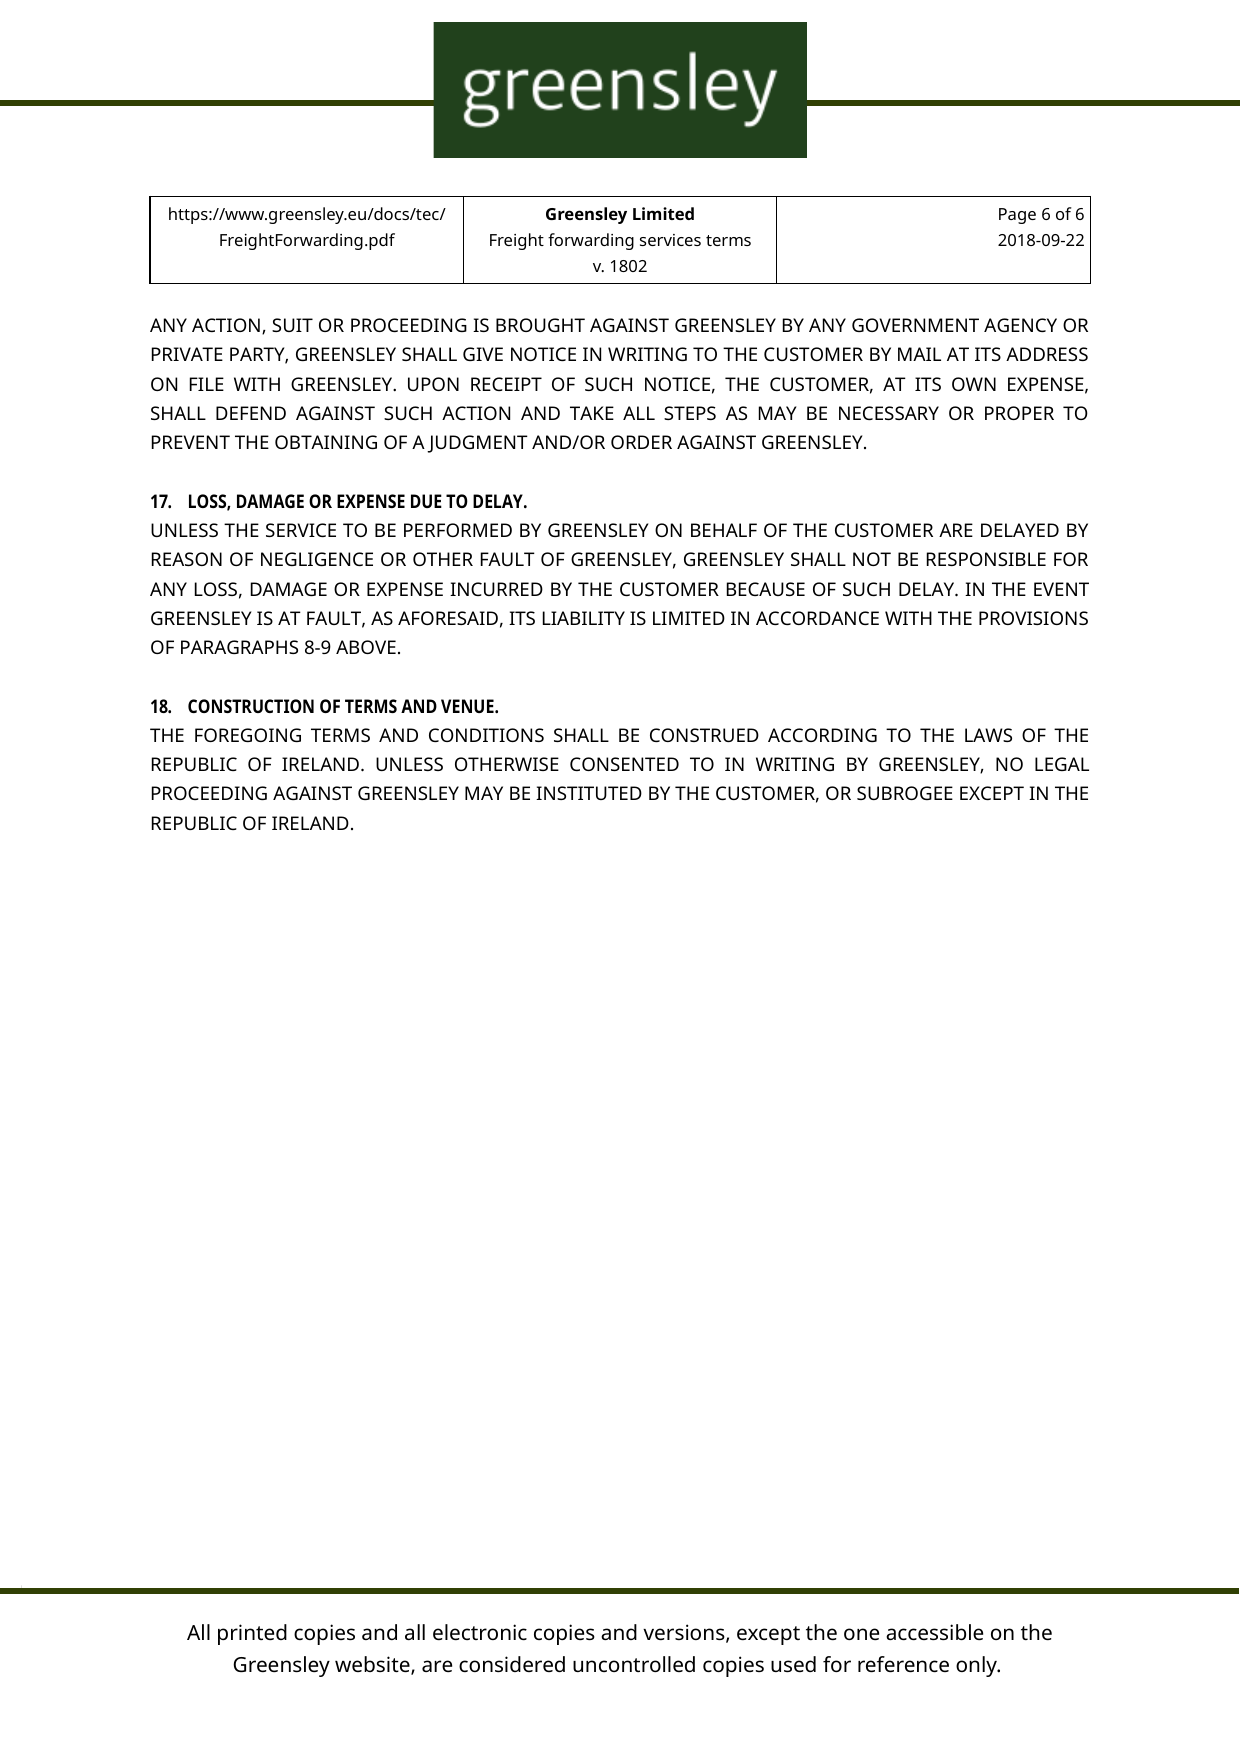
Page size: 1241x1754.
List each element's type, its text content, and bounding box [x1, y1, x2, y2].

text THE FOREGOING TERMS AND CONDITIONS SHALL BE CONSTRUED ACCORDING TO THE LAWS OF THE REPUBLIC OF IRELAND. UNLESS OTHERWISE CONSENTED TO IN WRITING BY GREENSLEY, NO LEGAL PROCEEDING AGAINST GREENSLEY MAY BE INSTITUTED BY THE CUSTOMER, OR SUBROGEE EXCEPT IN THE REPUBLIC OF IRELAND. [150, 722, 1090, 836]
list CONSTRUCTION OF TERMS AND VENUE. [150, 693, 1090, 718]
list ANY ACTION, SUIT OR PROCEEDING IS BROUGHT AGAINST GREENSLEY BY ANY GOVERNMENT AGENCY OR PRIVATE PARTY, GREENSLEY SHALL GIVE NOTICE IN WRITING TO THE CUSTOMER BY MAIL AT ITS ADDRESS ON FILE WITH GREENSLEY. UPON RECEIPT OF SUCH NOTICE, THE CUSTOMER, AT ITS OWN EXPENSE, SHALL DEFEND AGAINST SUCH ACTION AND TAKE ALL STEPS AS MAY BE NECESSARY OR PROPER TO PREVENT THE OBTAINING OF A JUDGMENT AND/OR ORDER AGAINST GREENSLEY. [150, 312, 1090, 455]
list LOSS, DAMAGE OR EXPENSE DUE TO DELAY. [150, 488, 1090, 513]
text UNLESS THE SERVICE TO BE PERFORMED BY GREENSLEY ON BEHALF OF THE CUSTOMER ARE DELAYED BY REASON OF NEGLIGENCE OR OTHER FAULT OF GREENSLEY, GREENSLEY SHALL NOT BE RESPONSIBLE FOR ANY LOSS, DAMAGE OR EXPENSE INCURRED BY THE CUSTOMER BECAUSE OF SUCH DELAY. IN THE EVENT GREENSLEY IS AT FAULT, AS AFORESAID, ITS LIABILITY IS LIMITED IN ACCORDANCE WITH THE PROVISIONS OF PARAGRAPHS 8-9 ABOVE. [150, 517, 1090, 660]
picture [433, 22, 807, 158]
